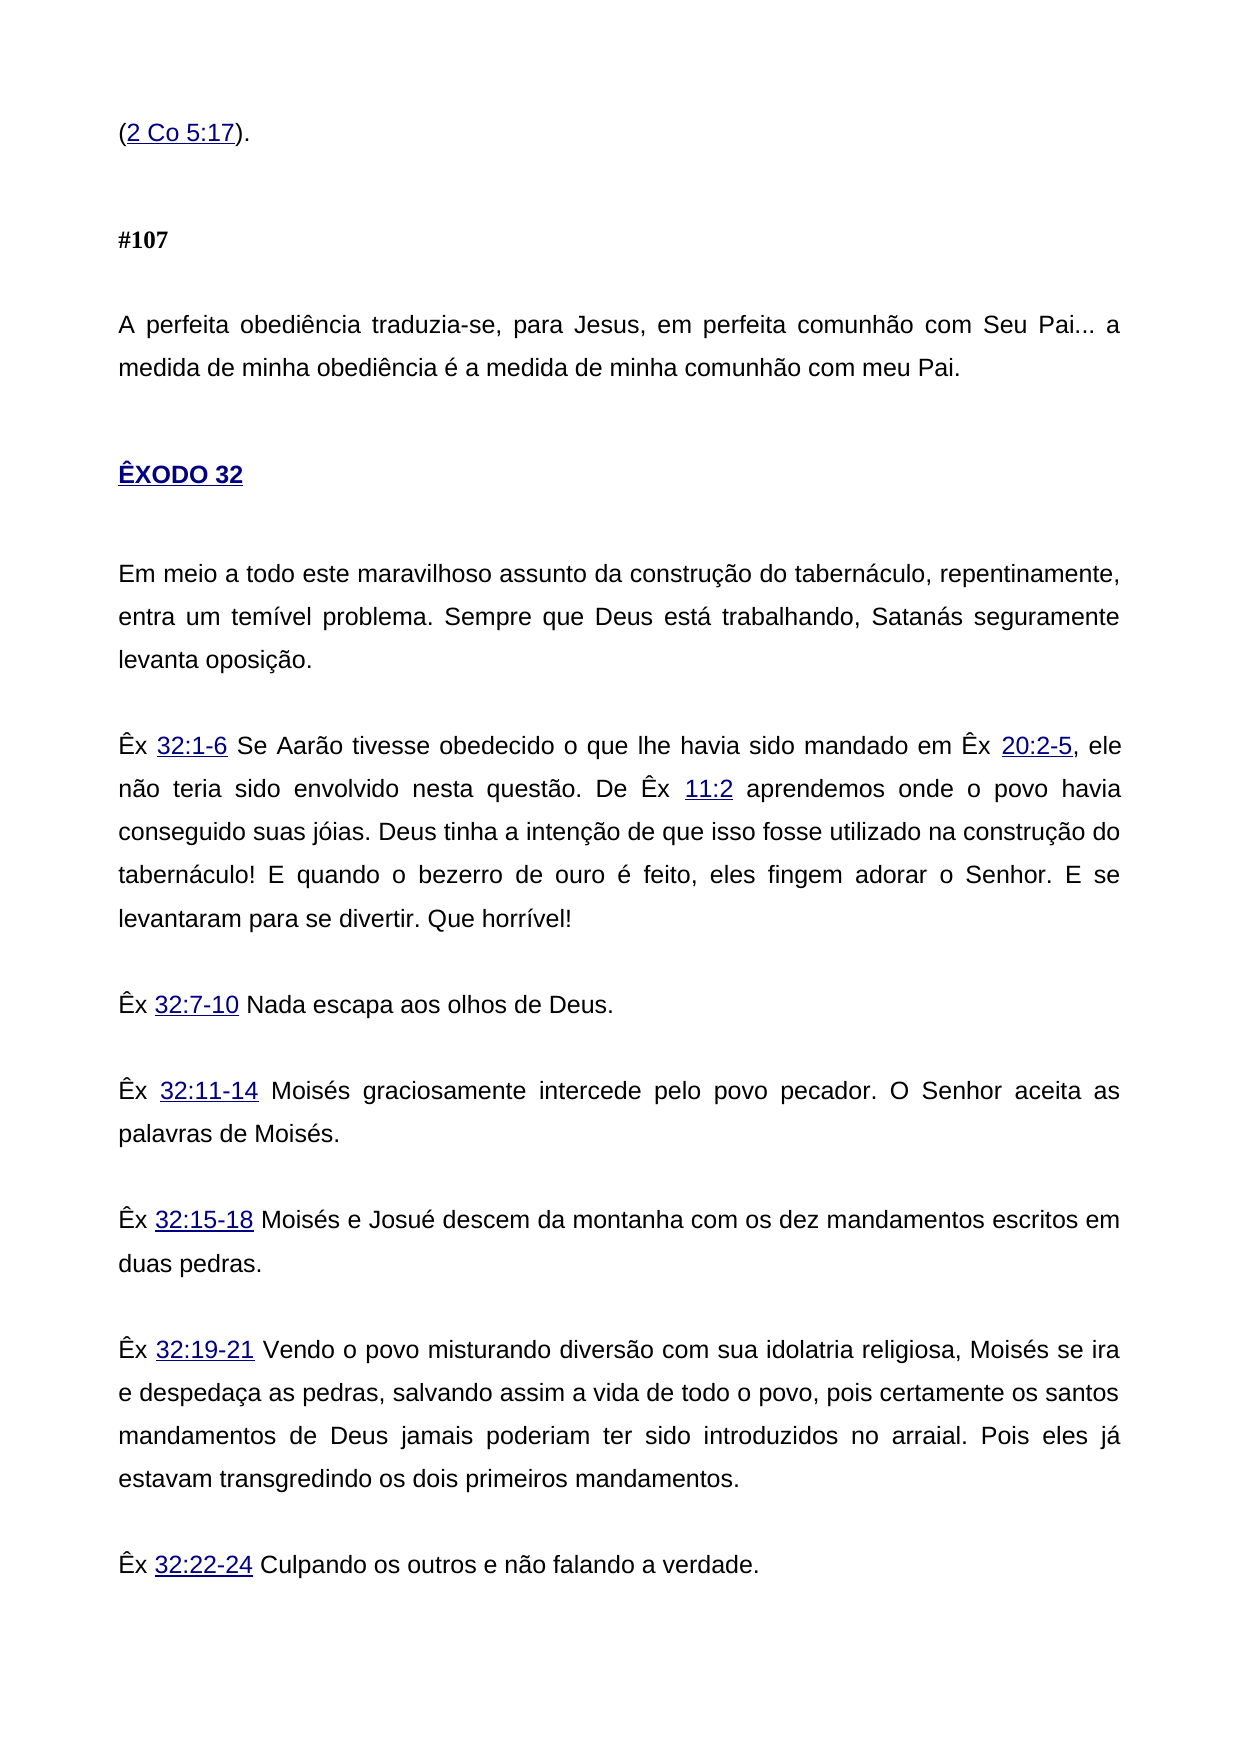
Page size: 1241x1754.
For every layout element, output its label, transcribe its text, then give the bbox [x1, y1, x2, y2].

text Êx 32:1-6 Se Aarão tivesse obedecido o que lhe havia sido mandado em Êx 20:2-5, ele não teria sido envolvido nesta questão. De Êx 11:2 aprendemos onde o povo havia conseguido suas jóias. Deus tinha a intenção de que isso fosse utilizado na construção do tabernáculo! E quando o bezerro de ouro é feito, eles fingem adorar o Senhor. E se levantaram para se divertir. Que horrível! [118, 731, 1122, 932]
text Êx 32:15-18 Moisés e Josué descem da montanha com os dez mandamentos escritos em duas pedras. [118, 1205, 1122, 1277]
text (2 Co 5:17). [118, 118, 1122, 147]
subtitle #107 [118, 225, 1122, 254]
text Em meio a todo este maravilhoso assunto da construção do tabernáculo, repentinamente, entra um temível problema. Sempre que Deus está trabalhando, Satanás seguramente levanta oposição. [118, 558, 1122, 673]
text Êx 32:19-21 Vendo o povo misturando diversão com sua idolatria religiosa, Moisés se ira e despedaça as pedras, salvando assim a vida de todo o povo, pois certamente os santos mandamentos de Deus jamais poderiam ter sido introduzidos no arraial. Pois eles já estavam transgredindo os dois primeiros mandamentos. [118, 1335, 1122, 1493]
text A perfeita obediência traduzia-se, para Jesus, em perfeita comunhão com Seu Pai... a medida de minha obediência é a medida de minha comunhão com meu Pai. [118, 309, 1122, 381]
subtitle ÊXODO 32 [118, 460, 1122, 488]
text Êx 32:11-14 Moisés graciosamente intercede pelo povo pecador. O Senhor aceita as palavras de Moisés. [118, 1076, 1122, 1148]
text Êx 32:22-24 Culpando os outros e não falando a verdade. [118, 1550, 1122, 1579]
text Êx 32:7-10 Nada escapa aos olhos de Deus. [118, 990, 1122, 1018]
